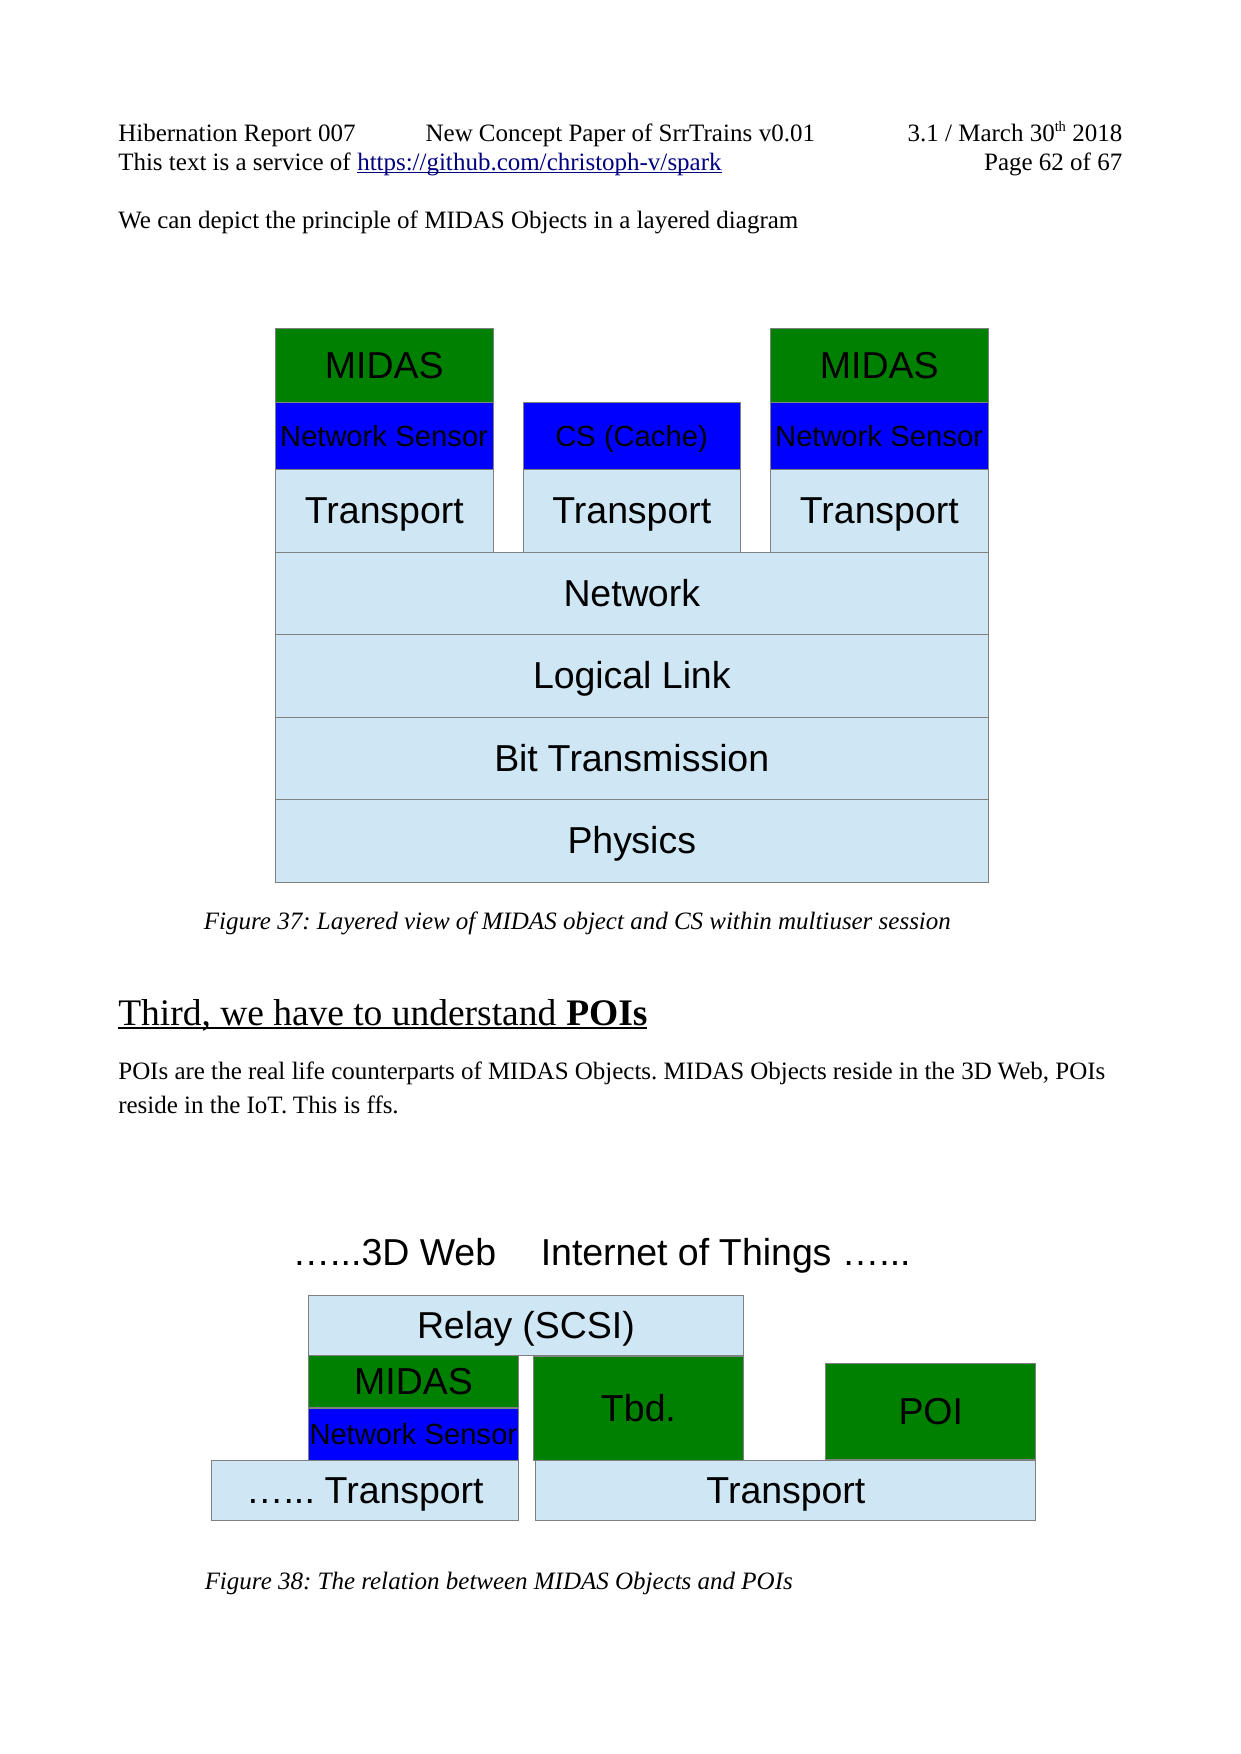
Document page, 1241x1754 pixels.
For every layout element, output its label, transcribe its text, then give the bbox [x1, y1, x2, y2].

text Figure 38: The relation between MIDAS Objects and POIs [204, 1202, 1036, 1594]
text POIs are the real life counterparts of MIDAS Objects. MIDAS Objects reside in the 3D Web, POIs reside in the IoT. This is ffs. [118, 1056, 1122, 1119]
text Third, we have to understand POIs [118, 990, 1122, 1033]
text We can depict the principle of MIDAS Objects in a layered diagram [118, 205, 1122, 234]
text Figure 37: Layered view of MIDAS object and CS within multiuser session [204, 316, 1036, 935]
